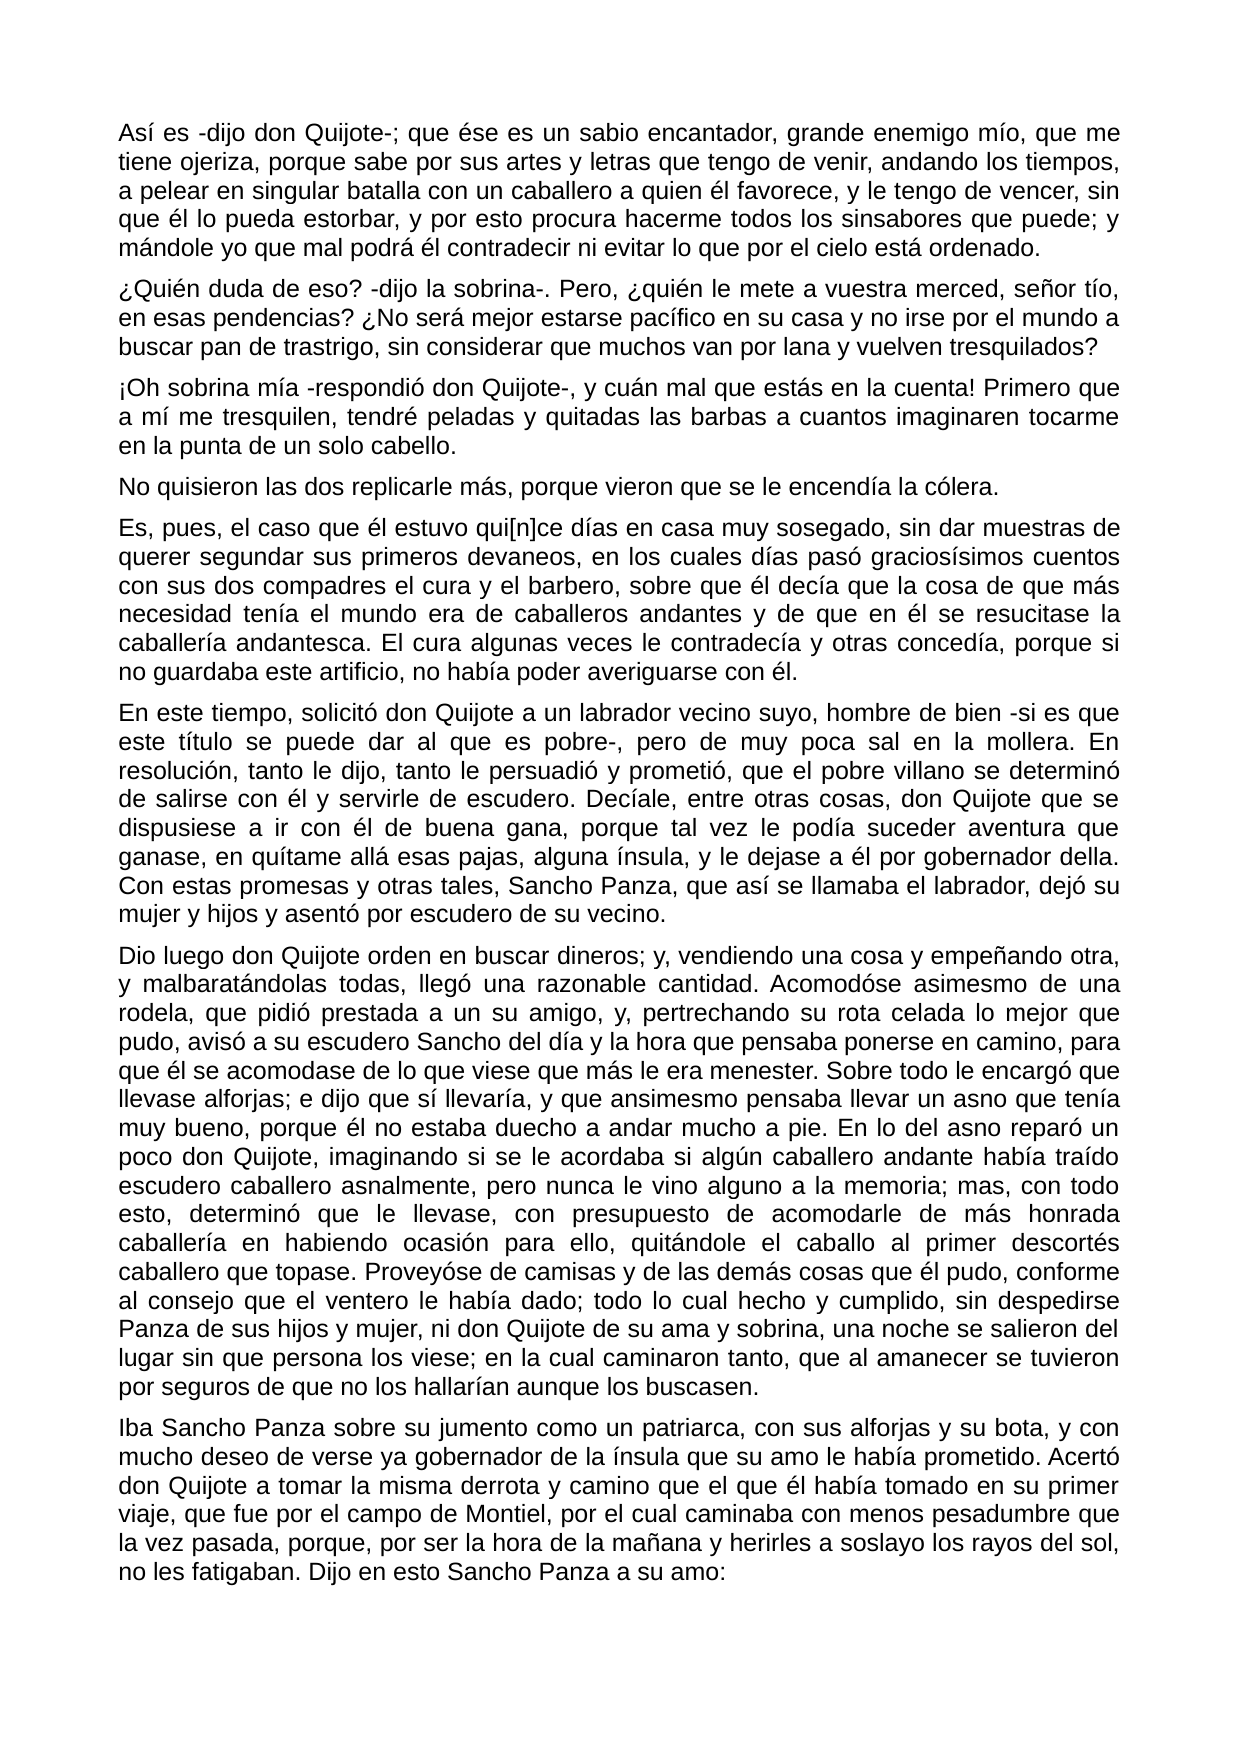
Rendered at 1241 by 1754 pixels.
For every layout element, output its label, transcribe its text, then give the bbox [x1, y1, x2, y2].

text En este tiempo, solicitó don Quijote a un labrador vecino suyo, hombre de bien -si es que este título se puede dar al que es pobre-, pero de muy poca sal en la mollera. En resolución, tanto le dijo, tanto le persuadió y prometió, que el pobre villano se determinó de salirse con él y servirle de escudero. Decíale, entre otras cosas, don Quijote que se dispusiese a ir con él de buena gana, porque tal vez le podía suceder aventura que ganase, en quítame allá esas pajas, alguna ínsula, y le dejase a él por gobernador della. Con estas promesas y otras tales, Sancho Panza, que así se llamaba el labrador, dejó su mujer y hijos y asentó por escudero de su vecino. [118, 698, 1122, 928]
text Así es -dijo don Quijote-; que ése es un sabio encantador, grande enemigo mío, que me tiene ojeriza, porque sabe por sus artes y letras que tengo de venir, andando los tiempos, a pelear en singular batalla con un caballero a quien él favorece, y le tengo de vencer, sin que él lo pueda estorbar, y por esto procura hacerme todos los sinsabores que puede; y mándole yo que mal podrá él contradecir ni evitar lo que por el cielo está ordenado. [118, 118, 1122, 262]
text ¿Quién duda de eso? -dijo la sobrina-. Pero, ¿quién le mete a vuestra merced, señor tío, en esas pendencias? ¿No será mejor estarse pacífico en su casa y no irse por el mundo a buscar pan de trastrigo, sin considerar que muchos van por lana y vuelven tresquilados? [118, 274, 1122, 361]
text Iba Sancho Panza sobre su jumento como un patriarca, con sus alforjas y su bota, y con mucho deseo de verse ya gobernador de la ínsula que su amo le había prometido. Acertó don Quijote a tomar la misma derrota y camino que el que él había tomado en su primer viaje, que fue por el campo de Montiel, por el cual caminaba con menos pesadumbre que la vez pasada, porque, por ser la hora de la mañana y herirles a soslayo los rayos del sol, no les fatigaban. Dijo en esto Sancho Panza a su amo: [118, 1413, 1122, 1586]
text Es, pues, el caso que él estuvo qui[n]ce días en casa muy sosegado, sin dar muestras de querer segundar sus primeros devaneos, en los cuales días pasó graciosísimos cuentos con sus dos compadres el cura y el barbero, sobre que él decía que la cosa de que más necesidad tenía el mundo era de caballeros andantes y de que en él se resucitase la caballería andantesca. El cura algunas veces le contradecía y otras concedía, porque si no guardaba este artificio, no había poder averiguarse con él. [118, 513, 1122, 686]
text ¡Oh sobrina mía -respondió don Quijote-, y cuán mal que estás en la cuenta! Primero que a mí me tresquilen, tendré peladas y quitadas las barbas a cuantos imaginaren tocarme en la punta de un solo cabello. [118, 373, 1122, 459]
text No quisieron las dos replicarle más, porque vieron que se le encendía la cólera. [118, 472, 1122, 501]
text Dio luego don Quijote orden en buscar dineros; y, vendiendo una cosa y empeñando otra, y malbaratándolas todas, llegó una razonable cantidad. Acomodóse asimesmo de una rodela, que pidió prestada a un su amigo, y, pertrechando su rota celada lo mejor que pudo, avisó a su escudero Sancho del día y la hora que pensaba ponerse en camino, para que él se acomodase de lo que viese que más le era menester. Sobre todo le encargó que llevase alforjas; e dijo que sí llevaría, y que ansimesmo pensaba llevar un asno que tenía muy bueno, porque él no estaba duecho a andar mucho a pie. En lo del asno reparó un poco don Quijote, imaginando si se le acordaba si algún caballero andante había traído escudero caballero asnalmente, pero nunca le vino alguno a la memoria; mas, con todo esto, determinó que le llevase, con presupuesto de acomodarle de más honrada caballería en habiendo ocasión para ello, quitándole el caballo al primer descortés caballero que topase. Proveyóse de camisas y de las demás cosas que él pudo, conforme al consejo que el ventero le había dado; todo lo cual hecho y cumplido, sin despedirse Panza de sus hijos y mujer, ni don Quijote de su ama y sobrina, una noche se salieron del lugar sin que persona los viese; en la cual caminaron tanto, que al amanecer se tuvieron por seguros de que no los hallarían aunque los buscasen. [118, 941, 1122, 1401]
